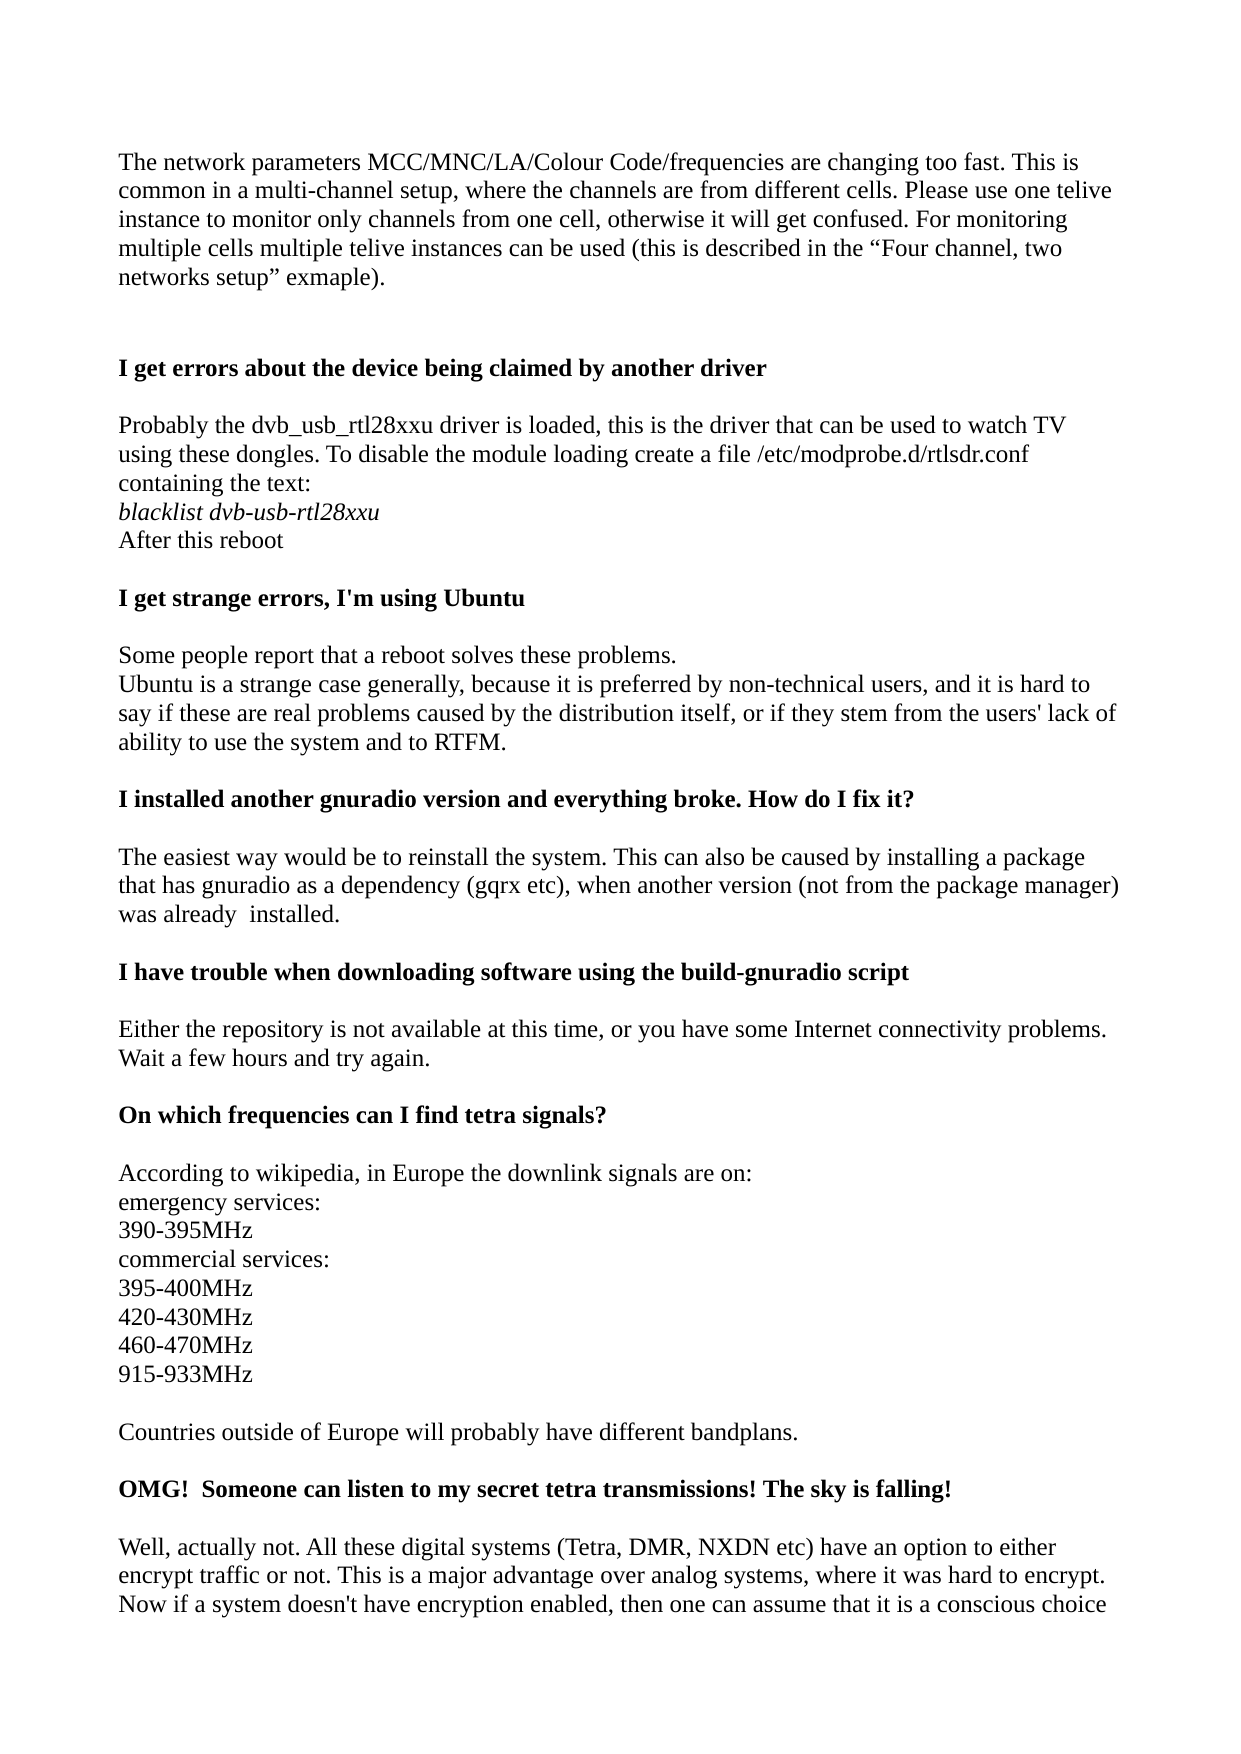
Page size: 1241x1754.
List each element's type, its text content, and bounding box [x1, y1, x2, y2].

text 420-430MHz [118, 1302, 1122, 1330]
text I have trouble when downloading software using the build-gnuradio script [118, 957, 1122, 985]
text On which frequencies can I find tetra signals? [118, 1100, 1122, 1129]
text Some people report that a reboot solves these problems. [118, 640, 1122, 669]
text After this reboot [118, 525, 1122, 554]
text I get strange errors, I'm using Ubuntu [118, 583, 1122, 612]
text I get errors about the device being claimed by another driver [118, 353, 1122, 382]
text Ubuntu is a strange case generally, because it is preferred by non-technical users, and it is hard to say if these are real problems caused by the distribution itself, or if they stem from the users' lack of ability to use the system and to RTFM. [118, 669, 1122, 755]
text Well, actually not. All these digital systems (Tetra, DMR, NXDN etc) have an option to either encrypt traffic or not. This is a major advantage over analog systems, where it was hard to encrypt. Now if a system doesn't have encryption enabled, then one can assume that it is a conscious choice [118, 1532, 1122, 1618]
text Countries outside of Europe will probably have different bandplans. [118, 1417, 1122, 1445]
text 395-400MHz [118, 1273, 1122, 1302]
text I installed another gnuradio version and everything broke. How do I fix it? [118, 784, 1122, 813]
text blacklist dvb-usb-rtl28xxu [118, 497, 1122, 525]
text 390-395MHz [118, 1215, 1122, 1244]
text 460-470MHz [118, 1330, 1122, 1359]
text 915-933MHz [118, 1359, 1122, 1388]
text commercial services: [118, 1244, 1122, 1273]
text Either the repository is not available at this time, or you have some Internet connectivity problems. Wait a few hours and try again. [118, 1014, 1122, 1072]
text According to wikipedia, in Europe the downlink signals are on: [118, 1158, 1122, 1187]
text The network parameters MCC/MNC/LA/Colour Code/frequencies are changing too fast. This is common in a multi-channel setup, where the channels are from different cells. Please use one telive instance to monitor only channels from one cell, otherwise it will get confused. For monitoring multiple cells multiple telive instances can be used (this is described in the “Four channel, two networks setup” exmaple). [118, 147, 1122, 291]
text Probably the dvb_usb_rtl28xxu driver is loaded, this is the driver that can be used to watch TV using these dongles. To disable the module loading create a file /etc/modprobe.d/rtlsdr.conf containing the text: [118, 410, 1122, 497]
text The easiest way would be to reinstall the system. This can also be caused by installing a package that has gnuradio as a dependency (gqrx etc), when another version (not from the package manager) was already installed. [118, 842, 1122, 928]
text OMG! Someone can listen to my secret tetra transmissions! The sky is falling! [118, 1474, 1122, 1503]
text emergency services: [118, 1187, 1122, 1215]
